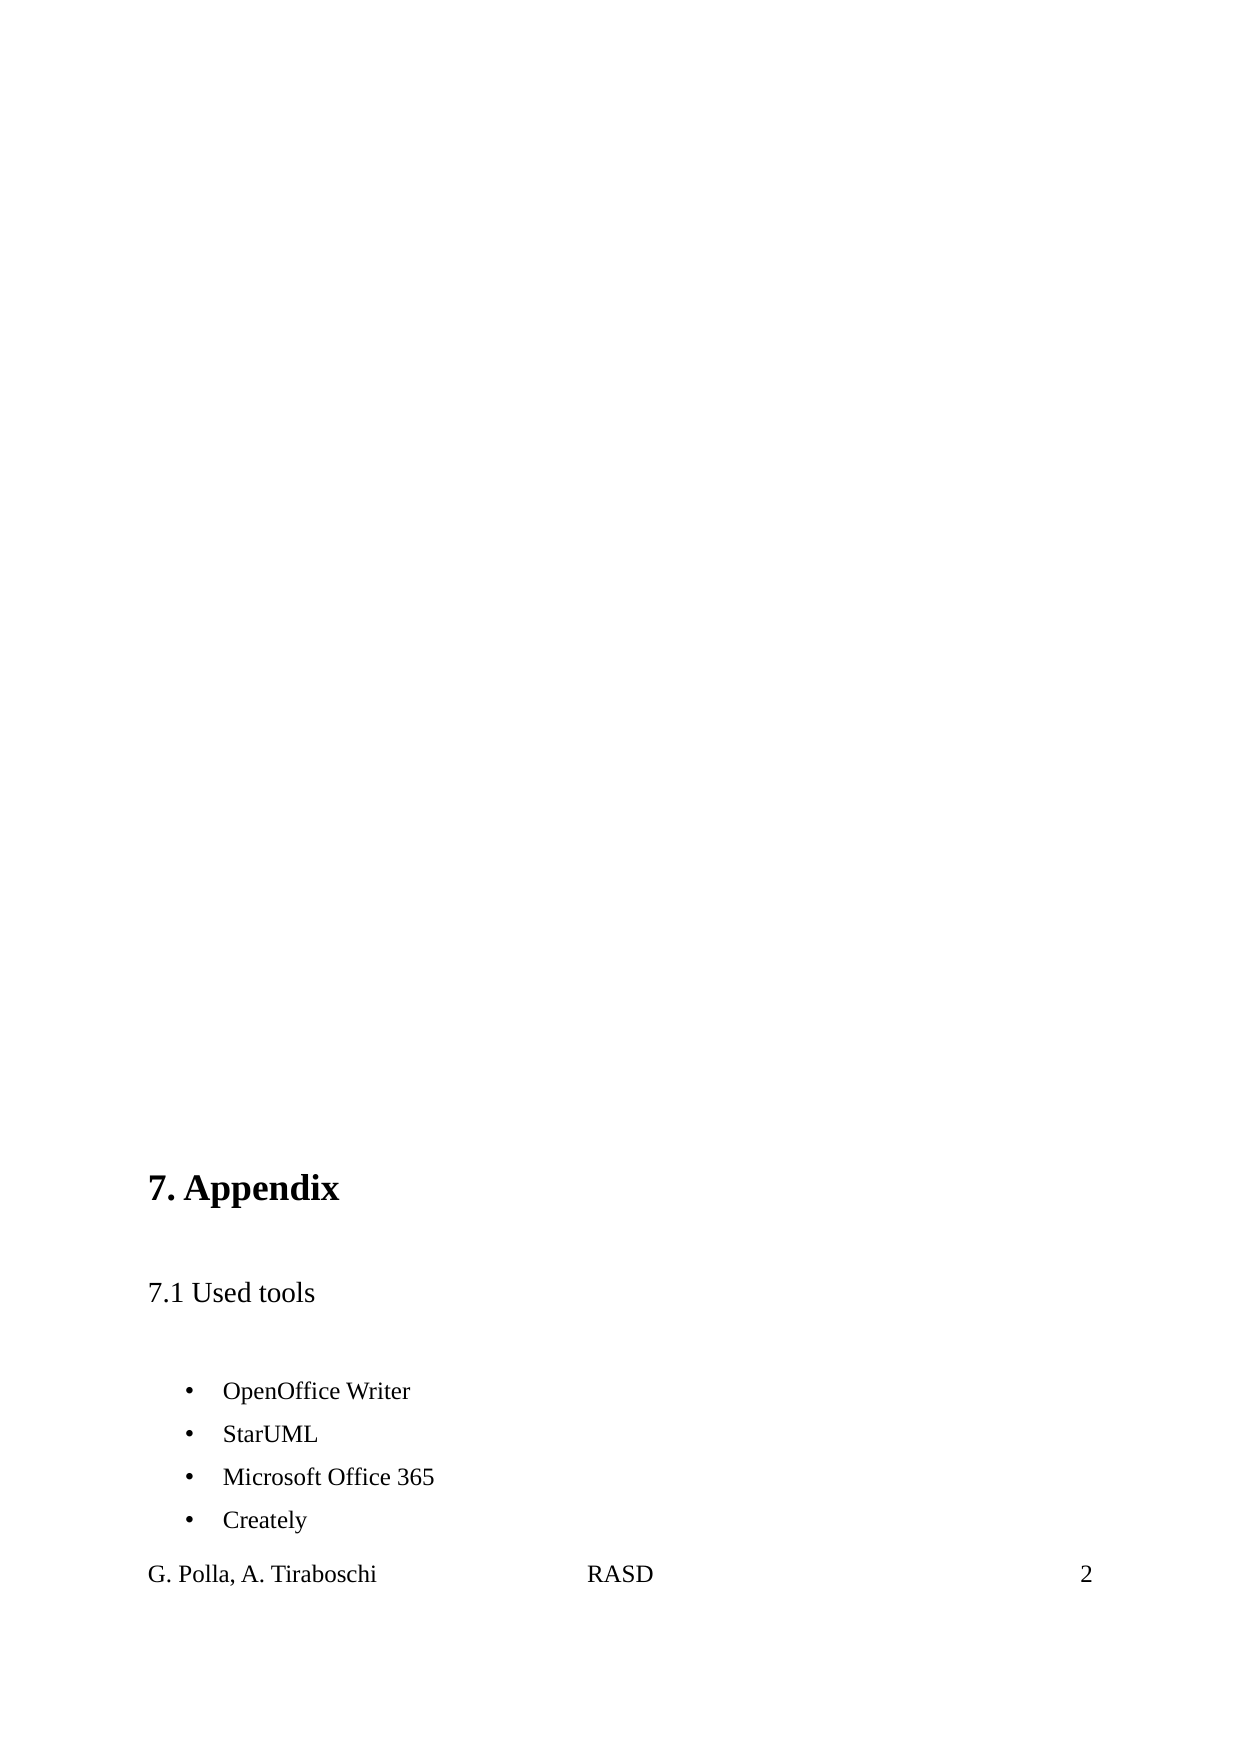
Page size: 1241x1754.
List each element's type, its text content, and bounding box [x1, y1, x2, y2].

list StarUML [185, 1419, 1093, 1448]
list OpenOffice Writer [185, 1376, 1093, 1405]
list Creately [185, 1505, 1093, 1534]
list Microsoft Office 365 [185, 1462, 1093, 1491]
text 7. Appendix 7.1 Used tools [148, 1165, 1093, 1309]
